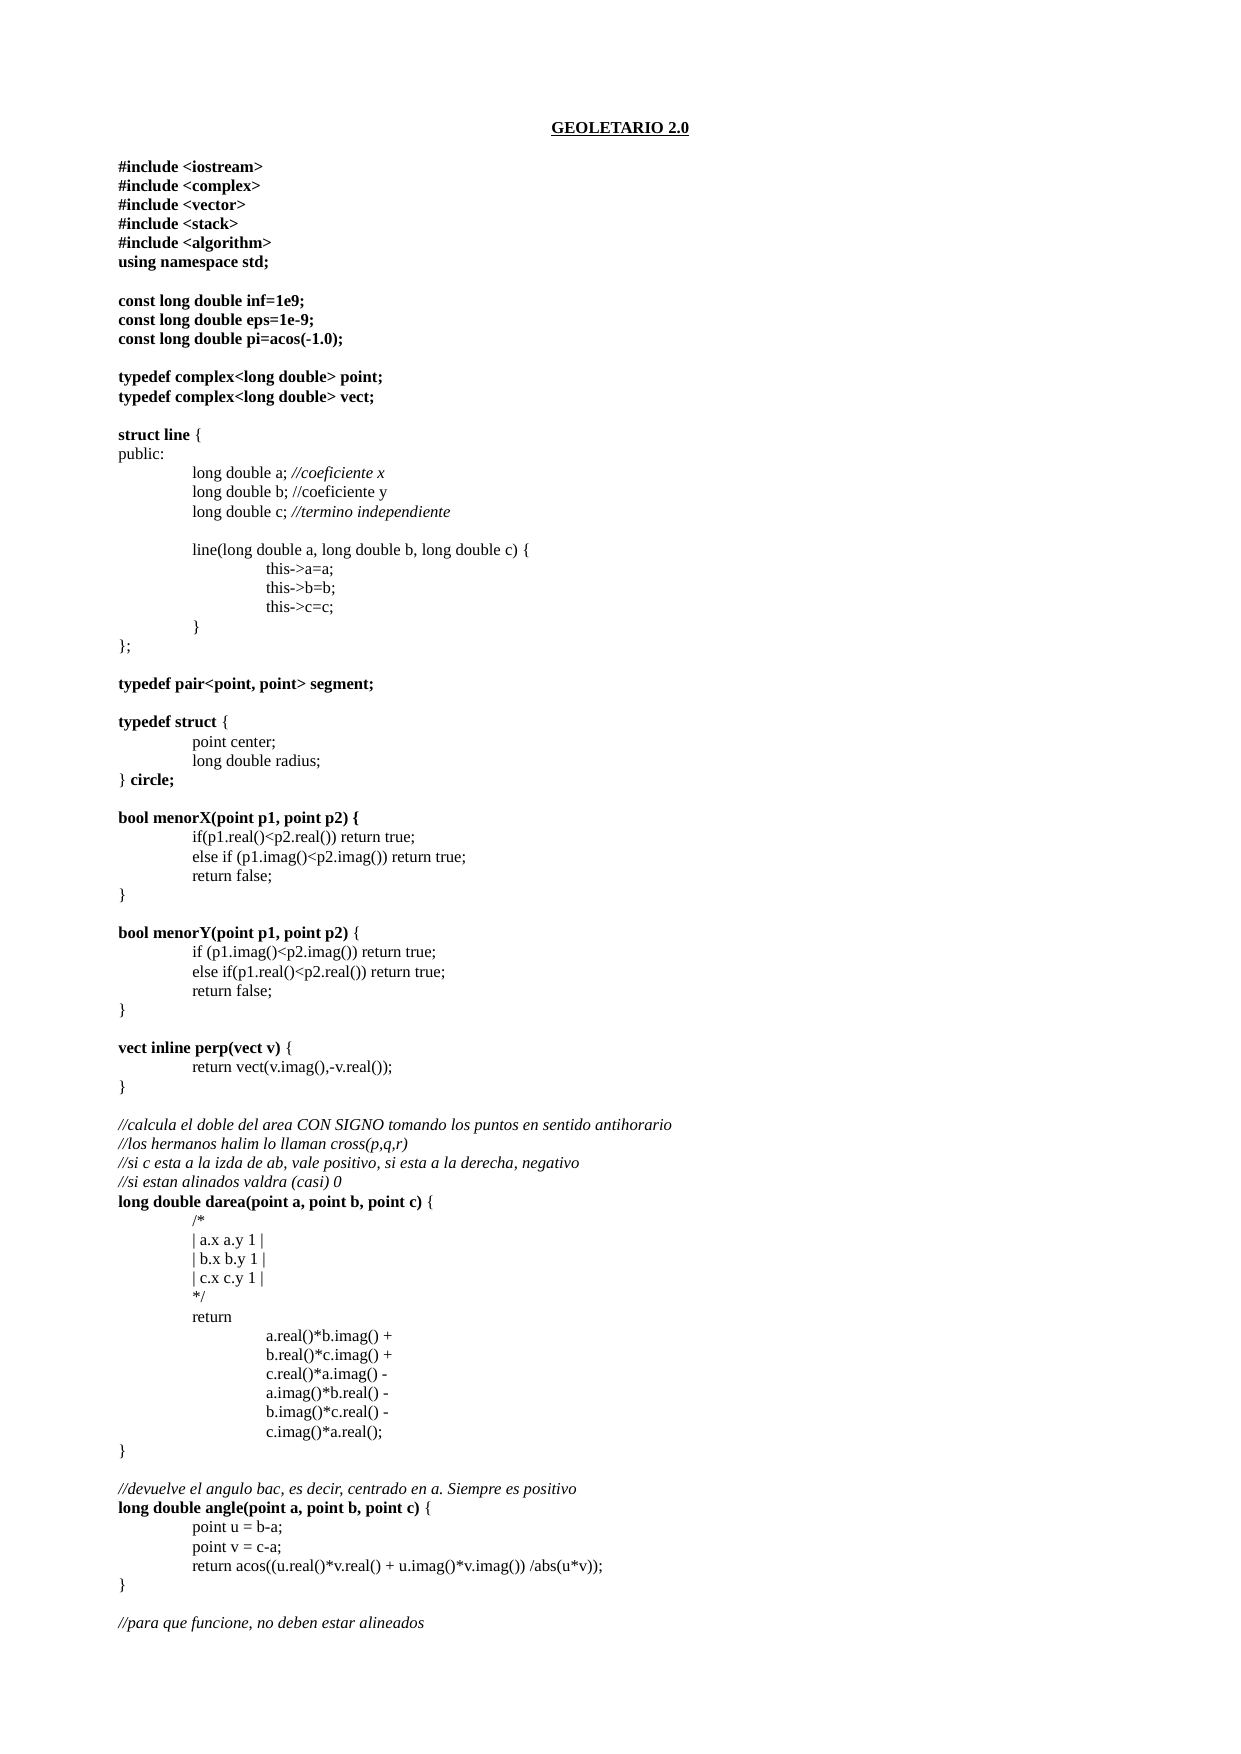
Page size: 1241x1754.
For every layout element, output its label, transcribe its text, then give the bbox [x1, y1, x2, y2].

text | b.x b.y 1 | [118, 1249, 1122, 1268]
text else if(p1.real()<p2.real()) return true; [118, 961, 1122, 981]
text const long double pi=acos(-1.0); [118, 329, 1122, 348]
text long double a; //coeficiente x [118, 463, 1122, 482]
text point center; [118, 731, 1122, 751]
text //los hermanos halim lo llaman cross(p,q,r) [118, 1134, 1122, 1153]
text #include <algorithm> [118, 233, 1122, 252]
text this->b=b; [118, 578, 1122, 597]
text a.imag()*b.real() - [118, 1383, 1122, 1402]
text c.real()*a.imag() - [118, 1364, 1122, 1383]
text vect inline perp(vect v) { [118, 1038, 1122, 1057]
text typedef complex<long double> vect; [118, 386, 1122, 406]
text #include <stack> [118, 214, 1122, 233]
text //si c esta a la izda de ab, vale positivo, si esta a la derecha, negativo [118, 1153, 1122, 1172]
text GEOLETARIO 2.0 [118, 118, 1122, 137]
text /* [118, 1211, 1122, 1230]
text const long double inf=1e9; [118, 291, 1122, 310]
text return false; [118, 866, 1122, 885]
text if(p1.real()<p2.real()) return true; [118, 827, 1122, 846]
text long double angle(point a, point b, point c) { [118, 1498, 1122, 1517]
text using namespace std; [118, 252, 1122, 271]
text return [118, 1306, 1122, 1326]
text line(long double a, long double b, long double c) { [118, 540, 1122, 559]
text //devuelve el angulo bac, es decir, centrado en a. Siempre es positivo [118, 1479, 1122, 1498]
text #include <complex> [118, 176, 1122, 195]
text if (p1.imag()<p2.imag()) return true; [118, 942, 1122, 961]
text long double radius; [118, 751, 1122, 770]
text point v = c-a; [118, 1536, 1122, 1556]
text #include <vector> [118, 195, 1122, 214]
text typedef complex<long double> point; [118, 367, 1122, 386]
text bool menorX(point p1, point p2) { [118, 808, 1122, 827]
text } [118, 1441, 1122, 1460]
text return false; [118, 981, 1122, 1000]
text } [118, 1076, 1122, 1096]
text */ [118, 1287, 1122, 1306]
text bool menorY(point p1, point p2) { [118, 923, 1122, 942]
text long double b; //coeficiente y [118, 482, 1122, 501]
text } circle; [118, 770, 1122, 789]
text } [118, 616, 1122, 636]
text long double c; //termino independiente [118, 501, 1122, 521]
text typedef struct { [118, 712, 1122, 731]
text this->c=c; [118, 597, 1122, 616]
text //si estan alinados valdra (casi) 0 [118, 1172, 1122, 1191]
text b.imag()*c.real() - [118, 1402, 1122, 1421]
text }; [118, 636, 1122, 655]
text struct line { [118, 425, 1122, 444]
text return acos((u.real()*v.real() + u.imag()*v.imag()) /abs(u*v)); [118, 1556, 1122, 1575]
text } [118, 885, 1122, 904]
text //para que funcione, no deben estar alineados [118, 1613, 1122, 1632]
text this->a=a; [118, 559, 1122, 578]
text else if (p1.imag()<p2.imag()) return true; [118, 846, 1122, 866]
text long double darea(point a, point b, point c) { [118, 1191, 1122, 1211]
text } [118, 1575, 1122, 1594]
text | a.x a.y 1 | [118, 1230, 1122, 1249]
text return vect(v.imag(),-v.real()); [118, 1057, 1122, 1076]
text b.real()*c.imag() + [118, 1345, 1122, 1364]
text } [118, 1000, 1122, 1019]
text const long double eps=1e-9; [118, 310, 1122, 329]
text #include <iostream> [118, 156, 1122, 176]
text a.real()*b.imag() + [118, 1326, 1122, 1345]
text point u = b-a; [118, 1517, 1122, 1536]
text | c.x c.y 1 | [118, 1268, 1122, 1287]
text public: [118, 444, 1122, 463]
text c.imag()*a.real(); [118, 1421, 1122, 1441]
text //calcula el doble del area CON SIGNO tomando los puntos en sentido antihorario [118, 1115, 1122, 1134]
text typedef pair<point, point> segment; [118, 674, 1122, 693]
